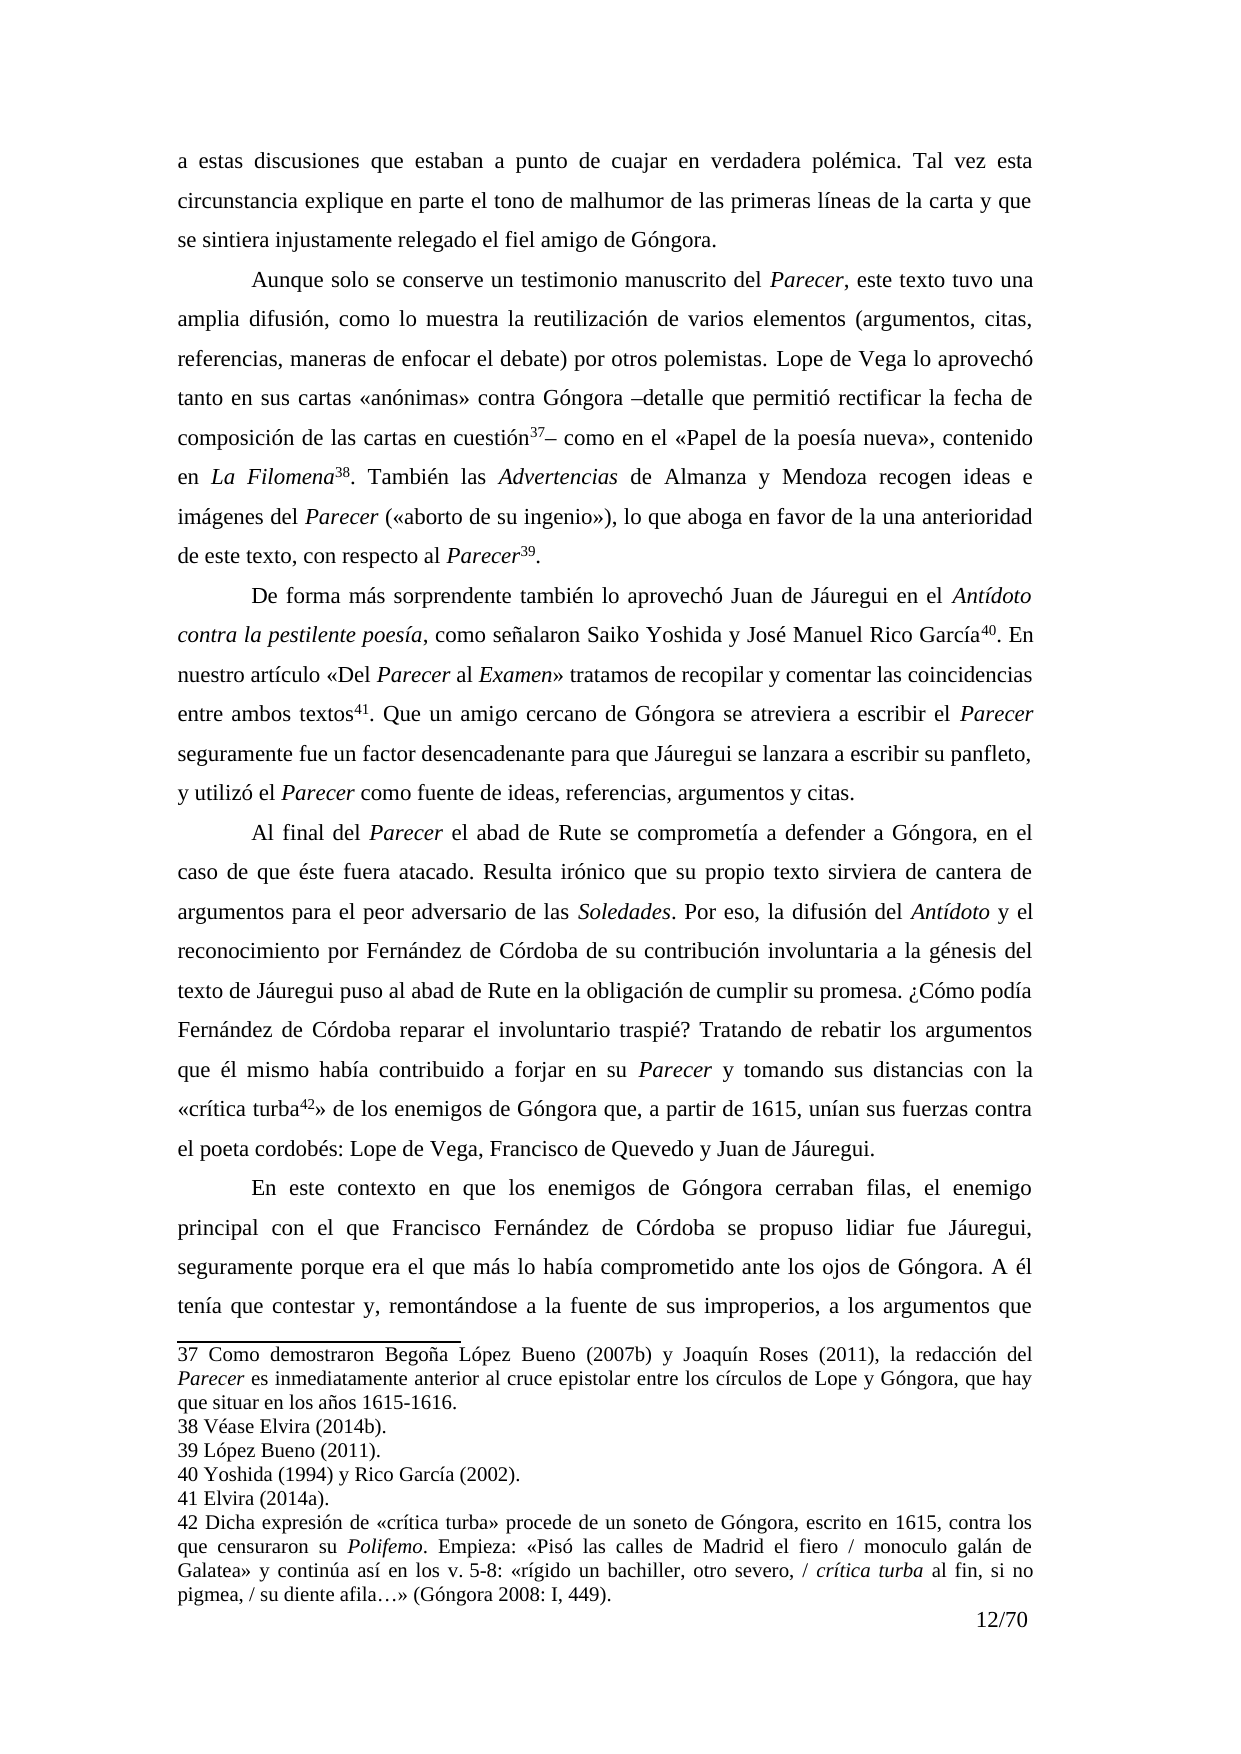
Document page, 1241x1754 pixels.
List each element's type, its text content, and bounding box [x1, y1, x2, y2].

text Como demostraron Begoña López Bueno (2007b) y Joaquín Roses (2011), la redacción del Parecer es inmediatamente anterior al cruce epistolar entre los círculos de Lope y Góngora, que hay que situar en los años 1615-1616. [177, 1342, 1034, 1414]
text Aunque solo se conserve un testimonio manuscrito del Parecer, este texto tuvo una amplia difusión, como lo muestra la reutilización de varios elementos (argumentos, citas, referencias, maneras de enfocar el debate) por otros polemistas. Lope de Vega lo aprovechó tanto en sus cartas «anónimas» contra Góngora –detalle que permitió rectificar la fecha de composición de las cartas en cuestión– como en el «Papel de la poesía nueva», contenido en La Filomena. También las Advertencias de Almanza y Mendoza recogen ideas e imágenes del Parecer («aborto de su ingenio»), lo que aboga en favor de la una anterioridad de este texto, con respecto al Parecer. [177, 266, 1034, 569]
text Elvira (2014a). [177, 1486, 1034, 1510]
text Véase Elvira (2014b). [177, 1414, 1034, 1438]
text a estas discusiones que estaban a punto de cuajar en verdadera polémica. Tal vez esta circunstancia explique en parte el tono de malhumor de las primeras líneas de la carta y que se sintiera injustamente relegado el fiel amigo de Góngora. [177, 148, 1034, 253]
text López Bueno (2011). [177, 1438, 1034, 1462]
text Yoshida (1994) y Rico García (2002). [177, 1462, 1034, 1486]
text De forma más sorprendente también lo aprovechó Juan de Jáuregui en el Antídoto contra la pestilente poesía, como señalaron Saiko Yoshida y José Manuel Rico García. En nuestro artículo «Del Parecer al Examen» tratamos de recopilar y comentar las coincidencias entre ambos textos. Que un amigo cercano de Góngora se atreviera a escribir el Parecer seguramente fue un factor desencadenante para que Jáuregui se lanzara a escribir su panfleto, y utilizó el Parecer como fuente de ideas, referencias, argumentos y citas. [177, 582, 1034, 806]
text Al final del Parecer el abad de Rute se comprometía a defender a Góngora, en el caso de que éste fuera atacado. Resulta irónico que su propio texto sirviera de cantera de argumentos para el peor adversario de las Soledades. Por eso, la difusión del Antídoto y el reconocimiento por Fernández de Córdoba de su contribución involuntaria a la génesis del texto de Jáuregui puso al abad de Rute en la obligación de cumplir su promesa. ¿Cómo podía Fernández de Córdoba reparar el involuntario traspié? Tratando de rebatir los argumentos que él mismo había contribuido a forjar en su Parecer y tomando sus distancias con la «crítica turba» de los enemigos de Góngora que, a partir de 1615, unían sus fuerzas contra el poeta cordobés: Lope de Vega, Francisco de Quevedo y Juan de Jáuregui. [177, 819, 1034, 1161]
text Dicha expresión de «crítica turba» procede de un soneto de Góngora, escrito en 1615, contra los que censuraron su Polifemo. Empieza: «Pisó las calles de Madrid el fiero / monoculo galán de Galatea» y continúa así en los v. 5-8: «rígido un bachiller, otro severo, / crítica turba al fin, si no pigmea, / su diente afila…» (Góngora 2008: I, 449). [177, 1510, 1034, 1606]
text En este contexto en que los enemigos de Góngora cerraban filas, el enemigo principal con el que Francisco Fernández de Córdoba se propuso lidiar fue Jáuregui, seguramente porque era el que más lo había comprometido ante los ojos de Góngora. A él tenía que contestar y, remontándose a la fuente de sus improperios, a los argumentos que [177, 1174, 1034, 1319]
